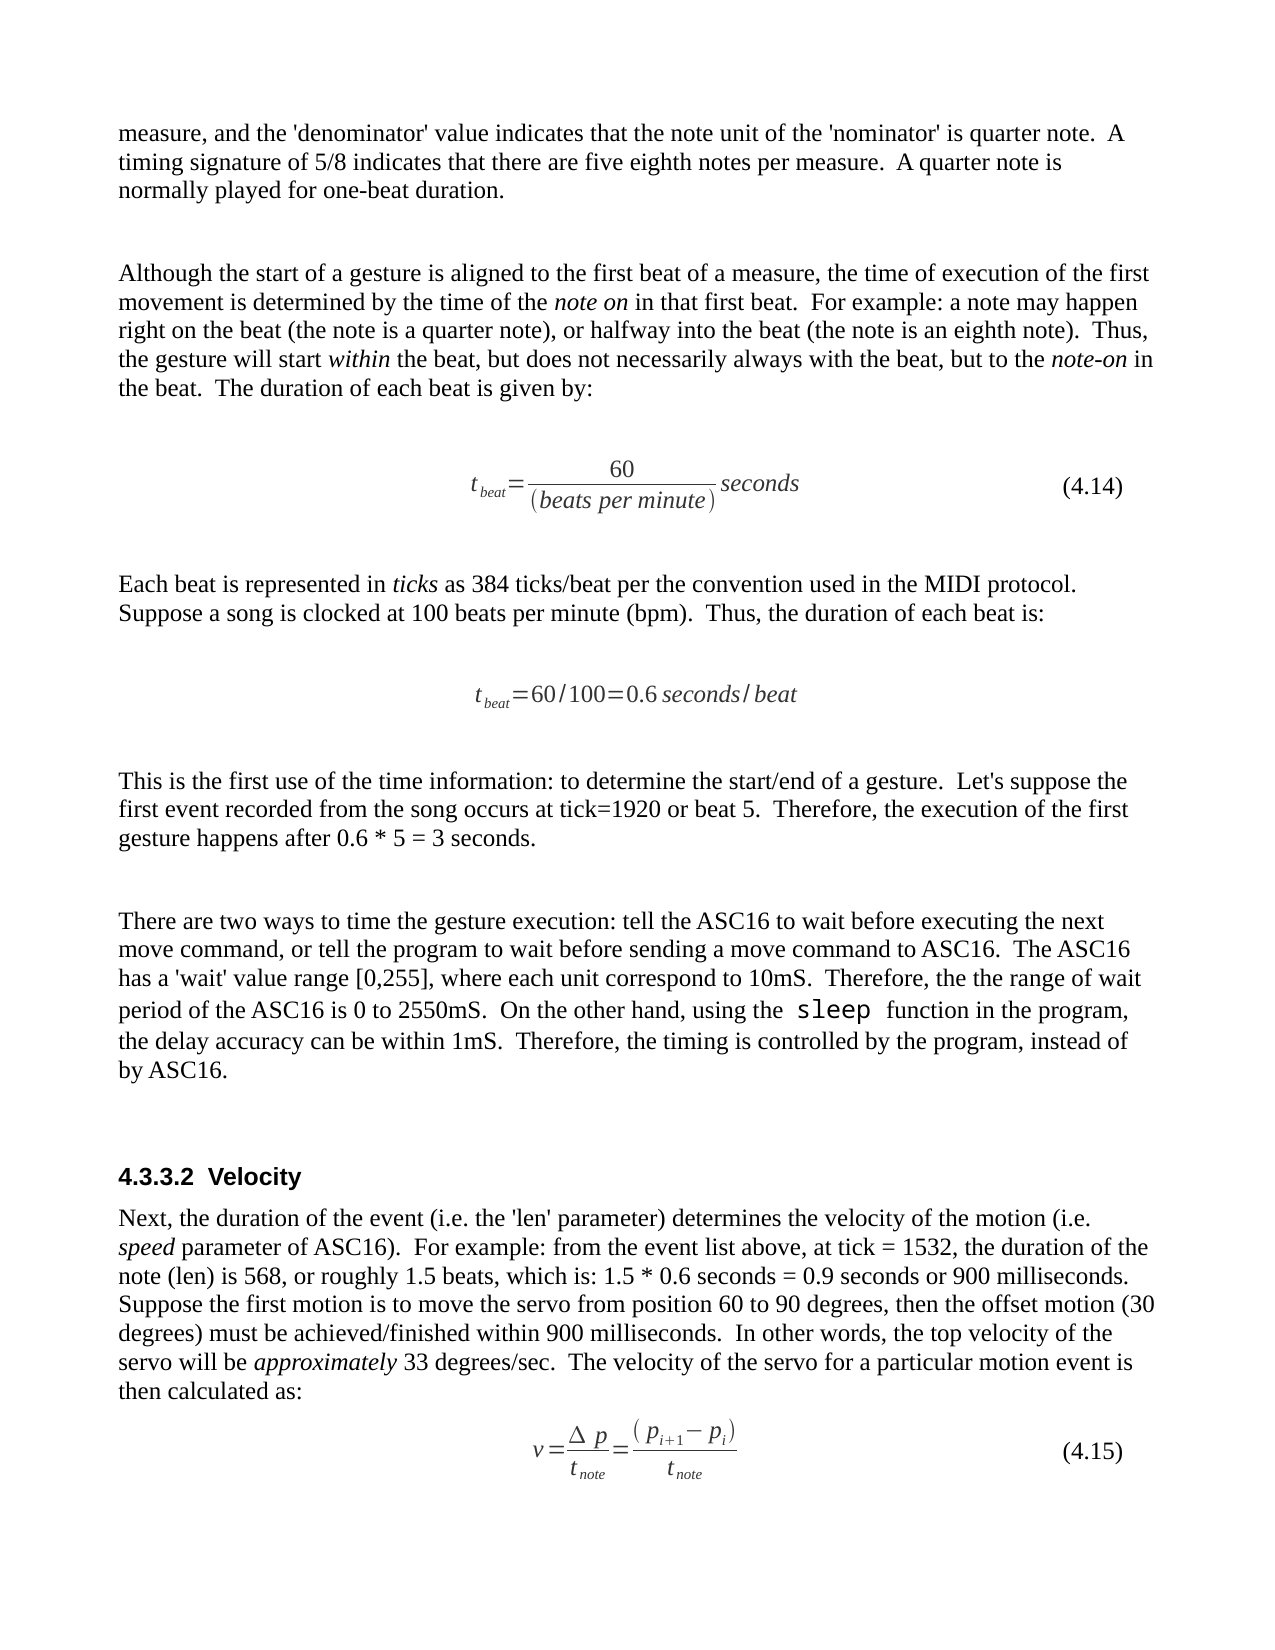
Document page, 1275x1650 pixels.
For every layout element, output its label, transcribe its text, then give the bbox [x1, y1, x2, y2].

text measure, and the 'denominator' value indicates that the note unit of the 'nominator' is quarter note. A timing signature of 5/8 indicates that there are five eighth notes per measure. A quarter note is normally played for one-beat duration. [118, 118, 1157, 204]
text Next, the duration of the event (i.e. the 'len' parameter) determines the velocity of the motion (i.e. speed parameter of ASC16). For example: from the event list above, at tick = 1532, the duration of the note (len) is 568, or roughly 1.5 beats, which is: 1.5 * 0.6 seconds = 0.9 seconds or 900 milliseconds. Suppose the first motion is to move the servo from position 60 to 90 degrees, then the offset motion (30 degrees) must be achieved/finished within 900 milliseconds. In other words, the top velocity of the servo will be approximately 33 degrees/sec. The velocity of the servo for a particular motion event is then calculated as: [118, 1203, 1157, 1404]
subtitle 4.3.3.2 Velocity [118, 1162, 1157, 1191]
text Although the start of a gesture is aligned to the first beat of a measure, the time of execution of the first movement is determined by the time of the note on in that first beat. For example: a note may happen right on the beat (the note is a quarter note), or halfway into the beat (the note is an eighth note). Thus, the gesture will start within the beat, but does not necessarily always with the beat, but to the note-on in the beat. The duration of each beat is given by: [118, 258, 1157, 402]
text This is the first use of the time information: to determine the start/end of a gesture. Let's suppose the first event recorded from the song occurs at tick=1920 or beat 5. Therefore, the execution of the first gesture happens after 0.6 * 5 = 3 seconds. [118, 766, 1157, 852]
text (4.15) [118, 1417, 1157, 1483]
text There are two ways to time the gesture execution: tell the ASC16 to wait before executing the next move command, or tell the program to wait before sending a move command to ASC16. The ASC16 has a 'wait' value range [0,255], where each unit correspond to 10mS. Therefore, the the range of wait period of the ASC16 is 0 to 2550mS. On the other hand, using the sleep function in the program, the delay accuracy can be within 1mS. Therefore, the timing is controlled by the program, instead of by ASC16. [118, 906, 1157, 1083]
text Each beat is represented in ticks as 384 ticks/beat per the convention used in the MIDI protocol. Suppose a song is clocked at 100 beats per minute (bpm). Thus, the duration of each beat is: [118, 569, 1157, 627]
text (4.14) [118, 456, 1157, 516]
